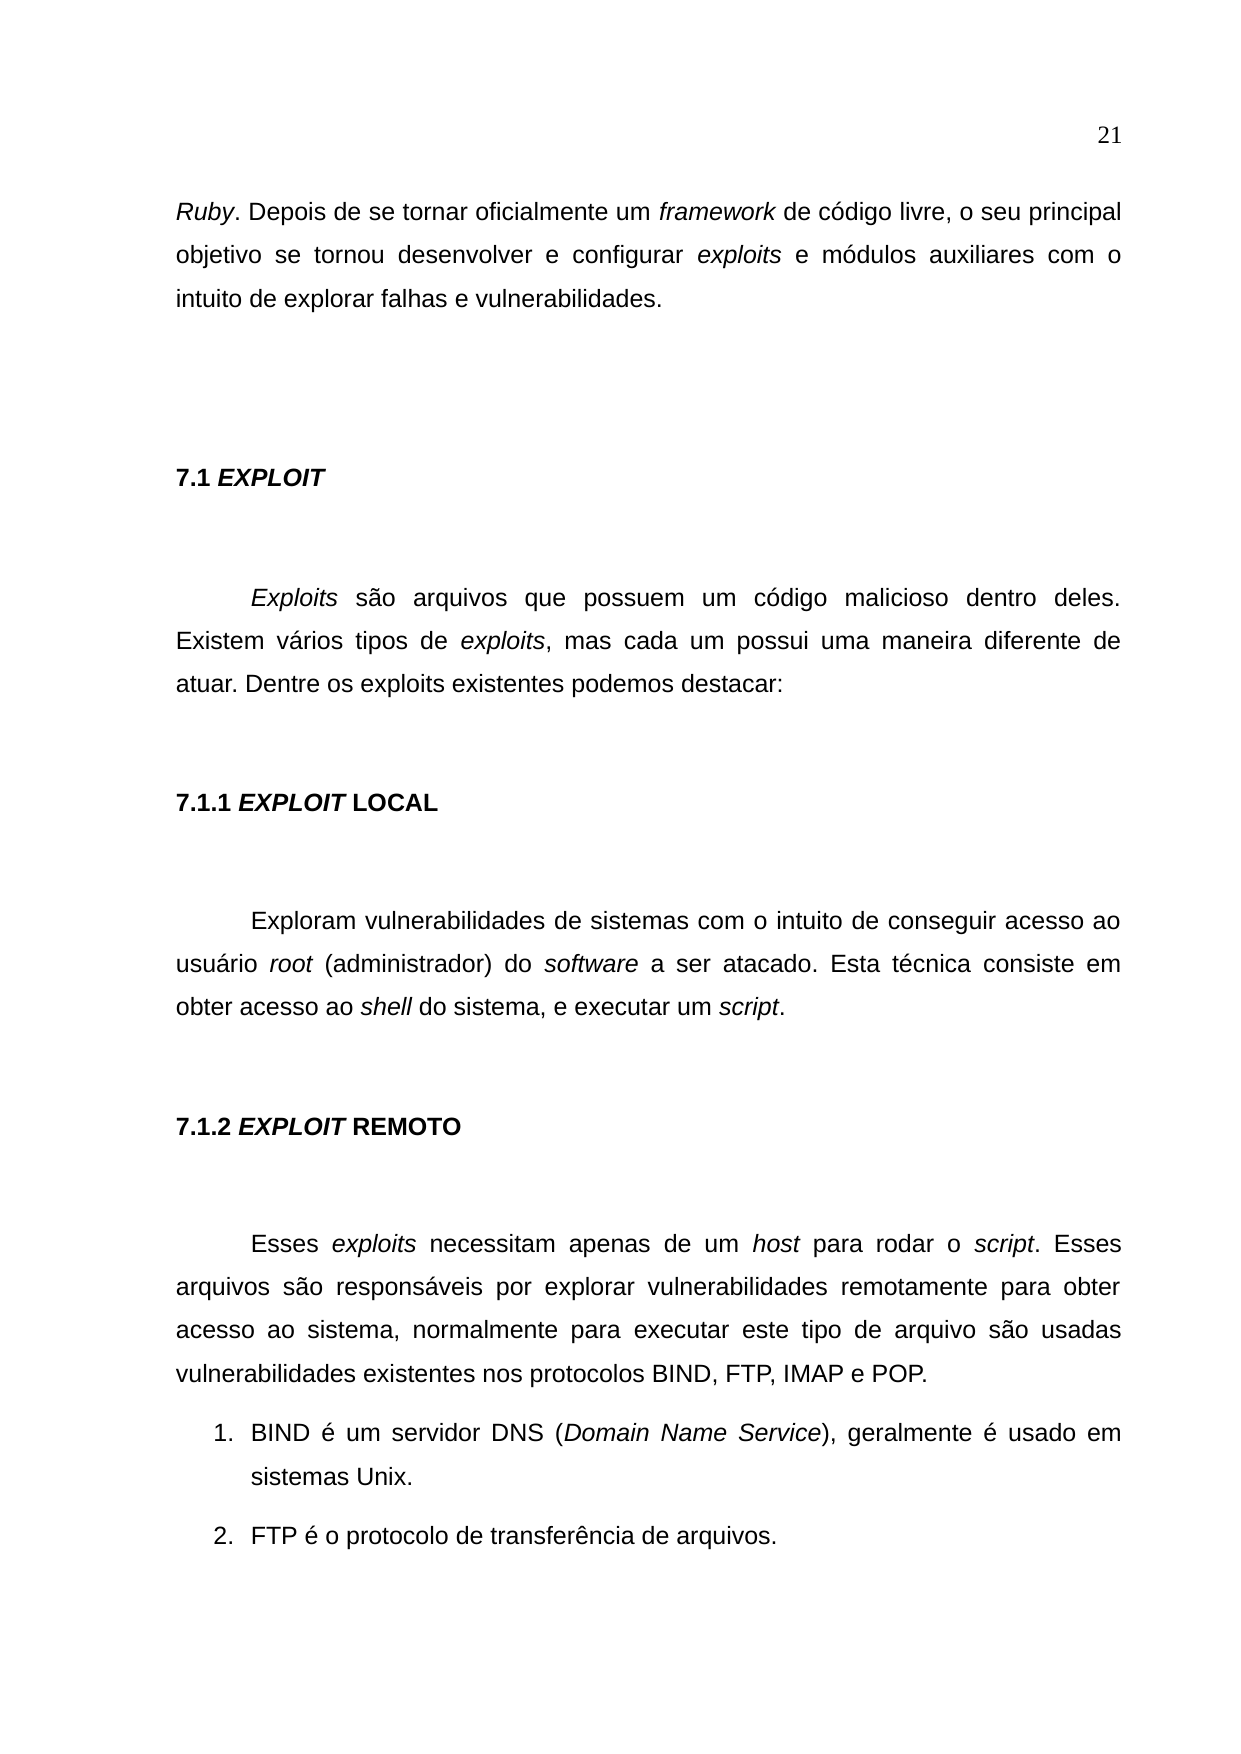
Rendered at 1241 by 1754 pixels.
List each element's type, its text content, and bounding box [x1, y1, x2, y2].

subtitle 7.1 EXPLOIT [176, 463, 1122, 492]
text Ruby. Depois de se tornar oficialmente um framework de código livre, o seu principal objetivo se tornou desenvolver e configurar exploits e módulos auxiliares com o intuito de explorar falhas e vulnerabilidades. [176, 197, 1122, 312]
subtitle 7.1.1 EXPLOIT LOCAL [176, 788, 1122, 817]
list BIND é um servidor DNS (Domain Name Service), geralmente é usado em sistemas Unix. [213, 1418, 1122, 1490]
text Exploits são arquivos que possuem um código malicioso dentro deles. Existem vários tipos de exploits, mas cada um possui uma maneira diferente de atuar. Dentre os exploits existentes podemos destacar: [176, 583, 1122, 698]
list FTP é o protocolo de transferência de arquivos. [213, 1521, 1122, 1550]
subtitle 7.1.2 EXPLOIT REMOTO [176, 1112, 1122, 1141]
text Exploram vulnerabilidades de sistemas com o intuito de conseguir acesso ao usuário root (administrador) do software a ser atacado. Esta técnica consiste em obter acesso ao shell do sistema, e executar um script. [176, 906, 1122, 1021]
text Esses exploits necessitam apenas de um host para rodar o script. Esses arquivos são responsáveis por explorar vulnerabilidades remotamente para obter acesso ao sistema, normalmente para executar este tipo de arquivo são usadas vulnerabilidades existentes nos protocolos BIND, FTP, IMAP e POP. [176, 1229, 1122, 1387]
